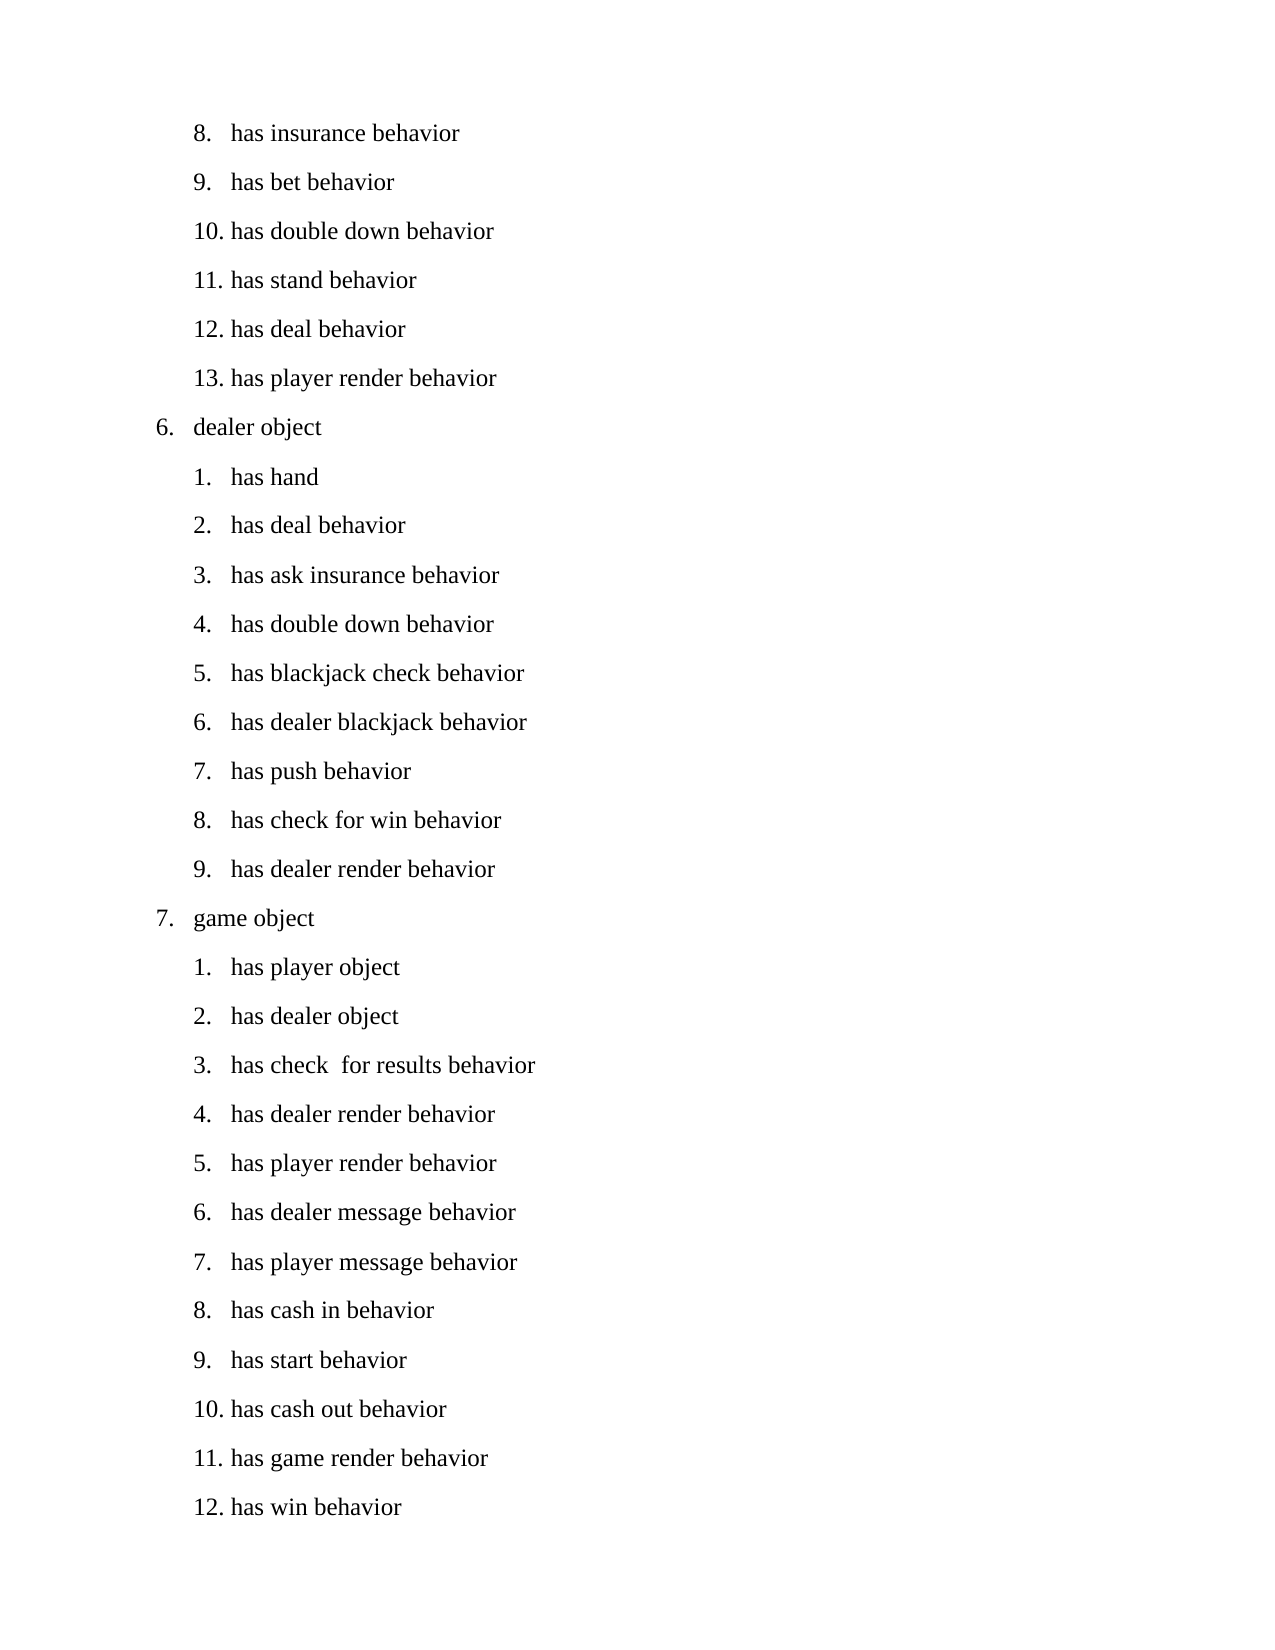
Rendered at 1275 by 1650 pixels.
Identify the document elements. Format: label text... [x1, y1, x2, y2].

list has dealer object [193, 1001, 1157, 1030]
list has check for results behavior [193, 1050, 1157, 1079]
list has double down behavior [193, 216, 1157, 245]
list has check for win behavior [193, 805, 1157, 834]
list has hand [193, 462, 1157, 490]
list has player object [193, 952, 1157, 981]
list has cash in behavior [193, 1296, 1157, 1324]
list has dealer message behavior [193, 1197, 1157, 1226]
list dealer object [156, 412, 1157, 441]
list has player render behavior [193, 363, 1157, 392]
list has stand behavior [193, 265, 1157, 294]
list has insurance behavior [193, 118, 1157, 147]
list has start behavior [193, 1345, 1157, 1373]
list has win behavior [193, 1492, 1157, 1521]
list has double down behavior [193, 609, 1157, 637]
list has player message behavior [193, 1247, 1157, 1275]
list has cash out behavior [193, 1394, 1157, 1422]
list game object [156, 903, 1157, 932]
list has blackjack check behavior [193, 658, 1157, 687]
list has ask insurance behavior [193, 560, 1157, 588]
list has game render behavior [193, 1443, 1157, 1472]
list has deal behavior [193, 511, 1157, 539]
list has dealer render behavior [193, 1099, 1157, 1128]
list has bet behavior [193, 167, 1157, 196]
list has dealer blackjack behavior [193, 707, 1157, 736]
list has dealer render behavior [193, 854, 1157, 883]
list has player render behavior [193, 1148, 1157, 1177]
list has deal behavior [193, 314, 1157, 343]
list has push behavior [193, 756, 1157, 785]
